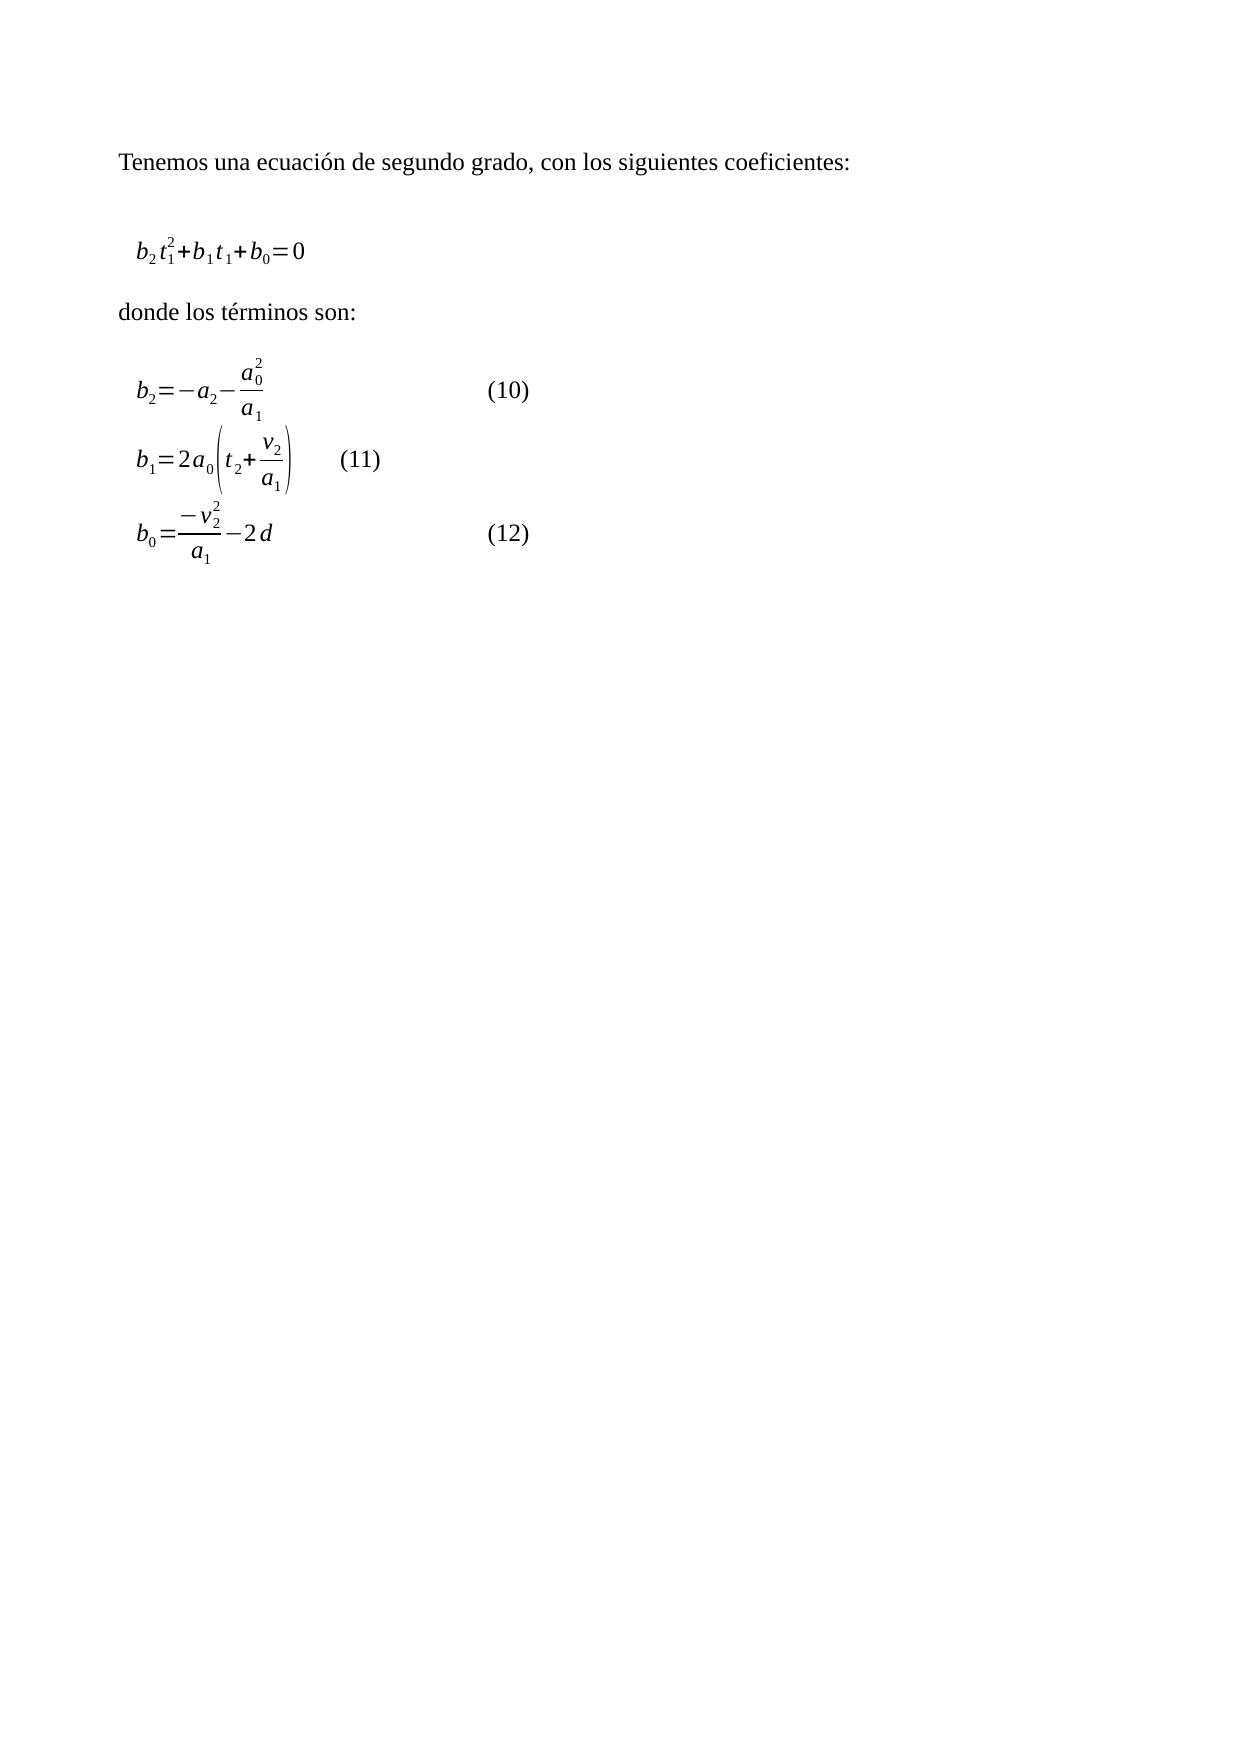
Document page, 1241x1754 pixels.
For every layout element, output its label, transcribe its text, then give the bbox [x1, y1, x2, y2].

text (10) [118, 354, 1122, 424]
text (11) [118, 424, 1122, 497]
text (12) [118, 497, 1122, 567]
text donde los términos son: [118, 297, 1122, 326]
text Tenemos una ecuación de segundo grado, con los siguientes coeficientes: [118, 147, 1122, 176]
